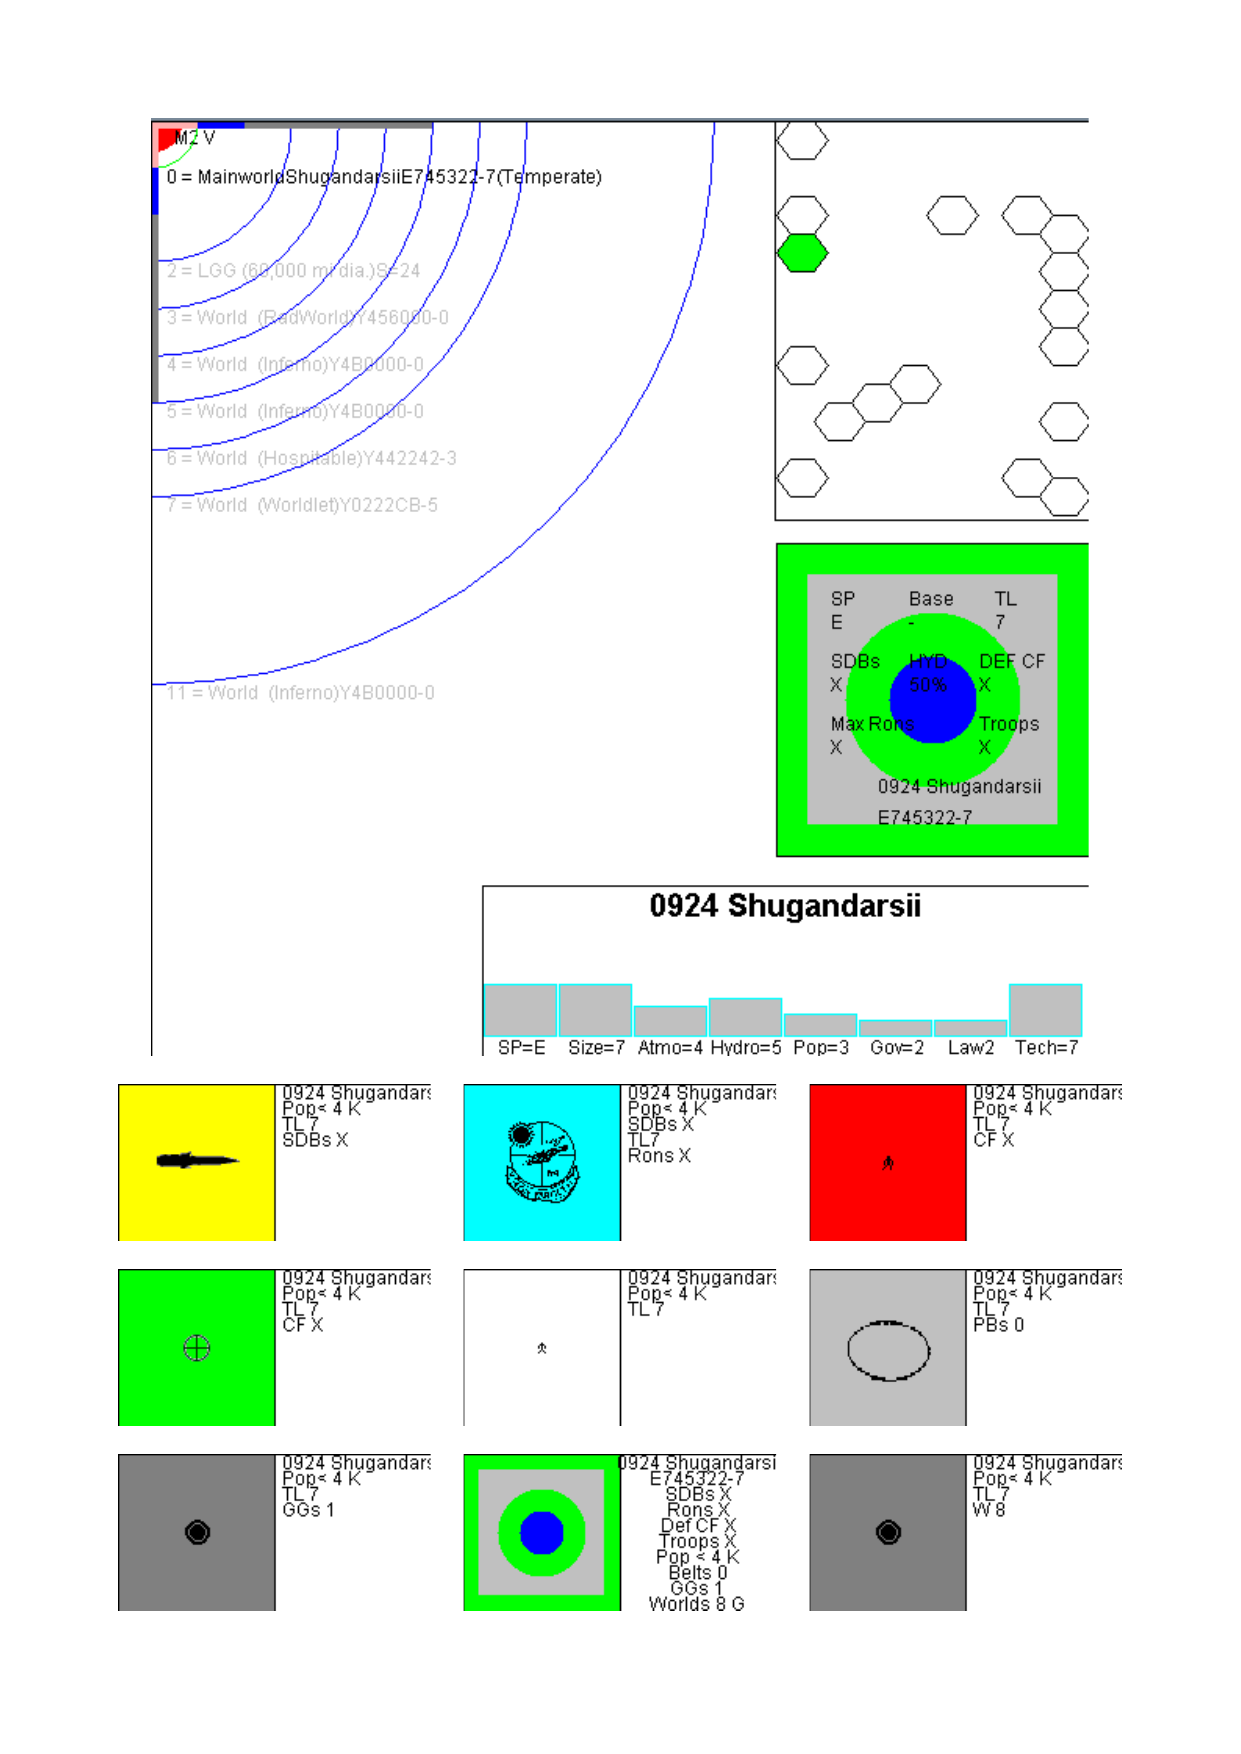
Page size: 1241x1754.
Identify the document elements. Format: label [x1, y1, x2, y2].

picture [463, 1454, 777, 1611]
picture [118, 1269, 431, 1426]
picture [809, 1084, 1122, 1241]
picture [463, 1084, 777, 1241]
picture [463, 1269, 777, 1426]
picture [151, 118, 1089, 1056]
picture [809, 1454, 1122, 1611]
picture [118, 1454, 431, 1611]
picture [809, 1269, 1122, 1426]
picture [118, 1084, 431, 1241]
